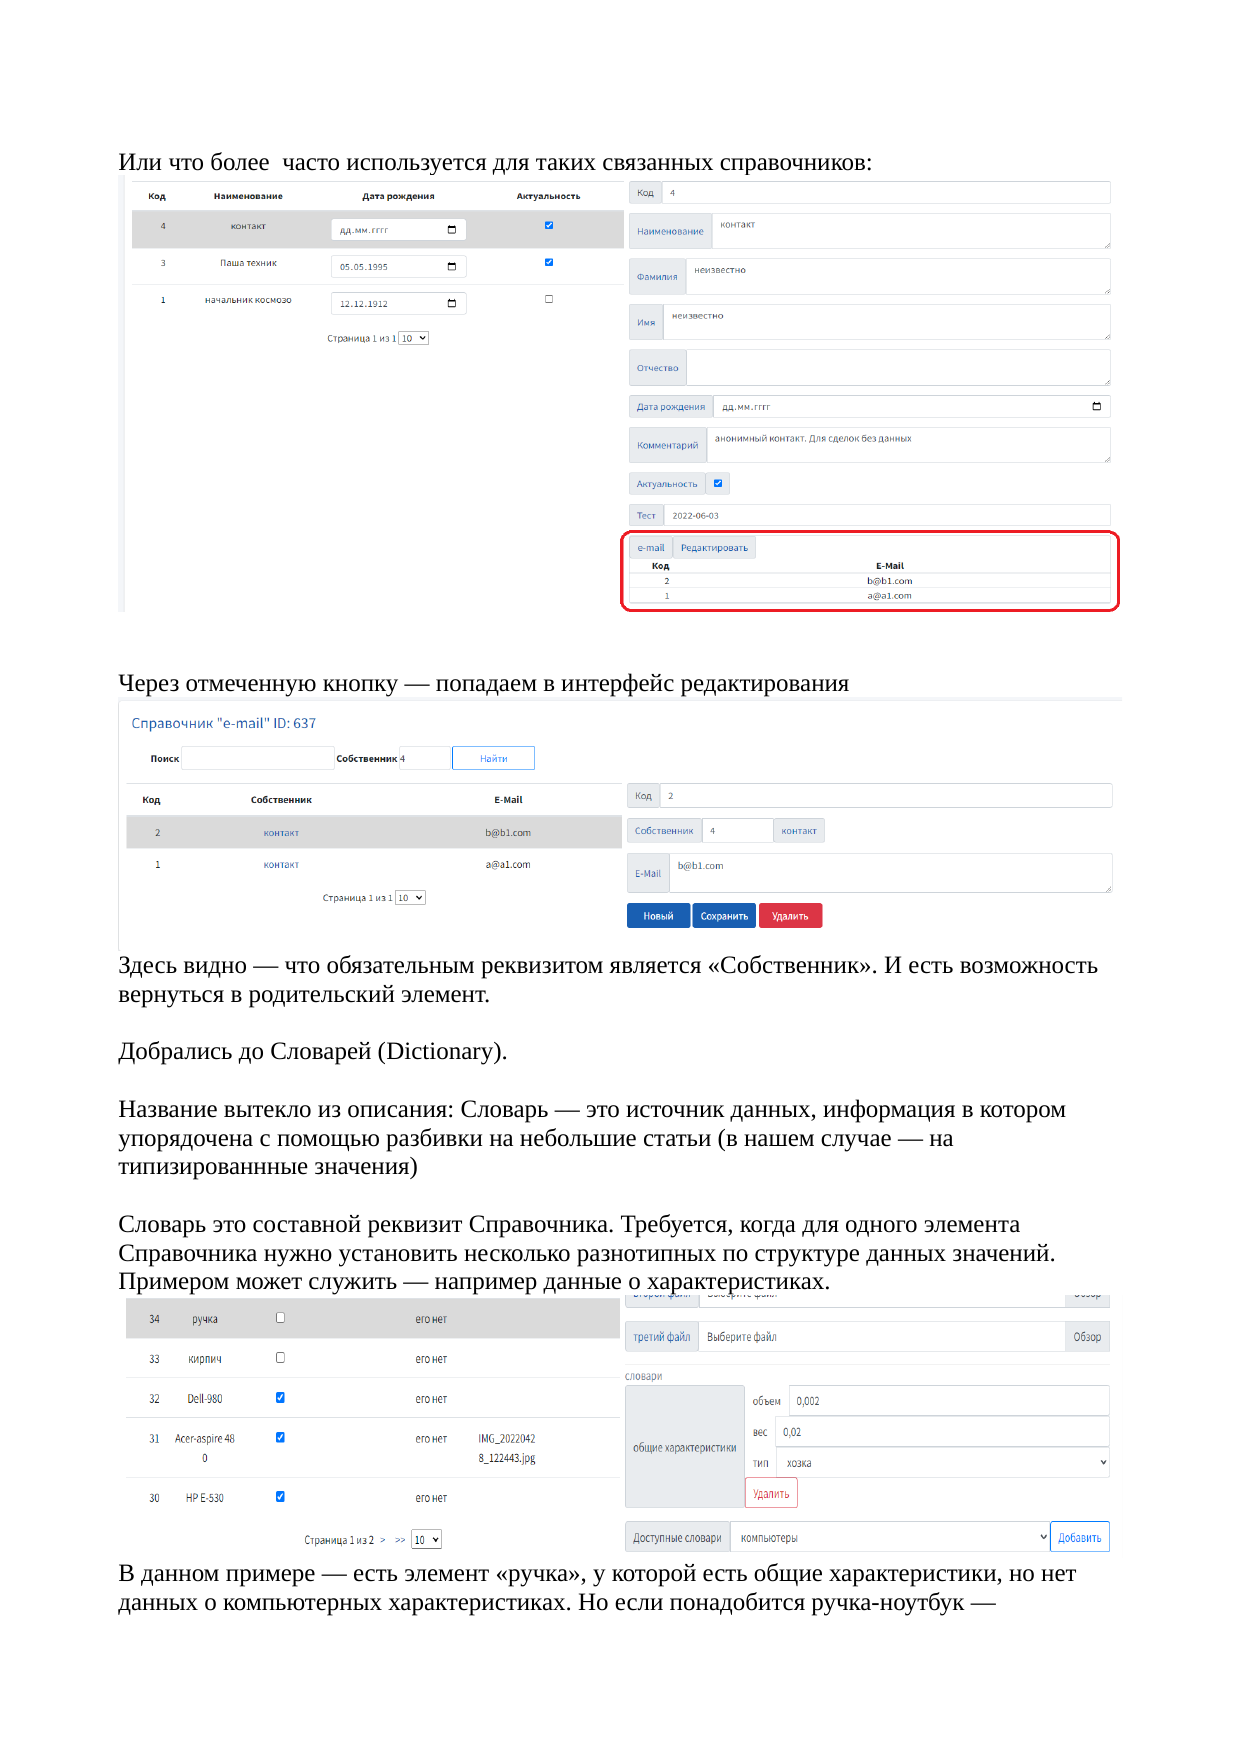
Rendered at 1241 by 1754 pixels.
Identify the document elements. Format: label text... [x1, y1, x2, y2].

text Через отмеченную кнопку — попадаем в интерфейс редактирования [118, 668, 1122, 697]
text Примером может служить — например данные о характеристиках. [118, 1266, 1122, 1295]
text Здесь видно — что обязательным реквизитом является «Собственник». И есть возможность вернуться в родительский элемент. [118, 951, 1122, 1008]
text Название вытекло из описания: Словарь — это источник данных, информация в котором упорядочена с помощью разбивки на небольшие статьи (в нашем случае — на типизированнные значения) [118, 1094, 1122, 1180]
text Или что более часто используется для таких связанных справочников: [118, 147, 1122, 175]
text Словарь это составной реквизит Справочника. Требуется, когда для одного элемента Справочника нужно установить несколько разнотипных по структуре данных значений. [118, 1209, 1122, 1266]
text В данном примере — есть элемент «ручка», у которой есть общие характеристики, но нет данных о компьютерных характеристиках. Но если понадобится ручка-ноутбук — [118, 1558, 1122, 1615]
text Добрались до Словарей (Dictionary). [118, 1036, 1122, 1065]
